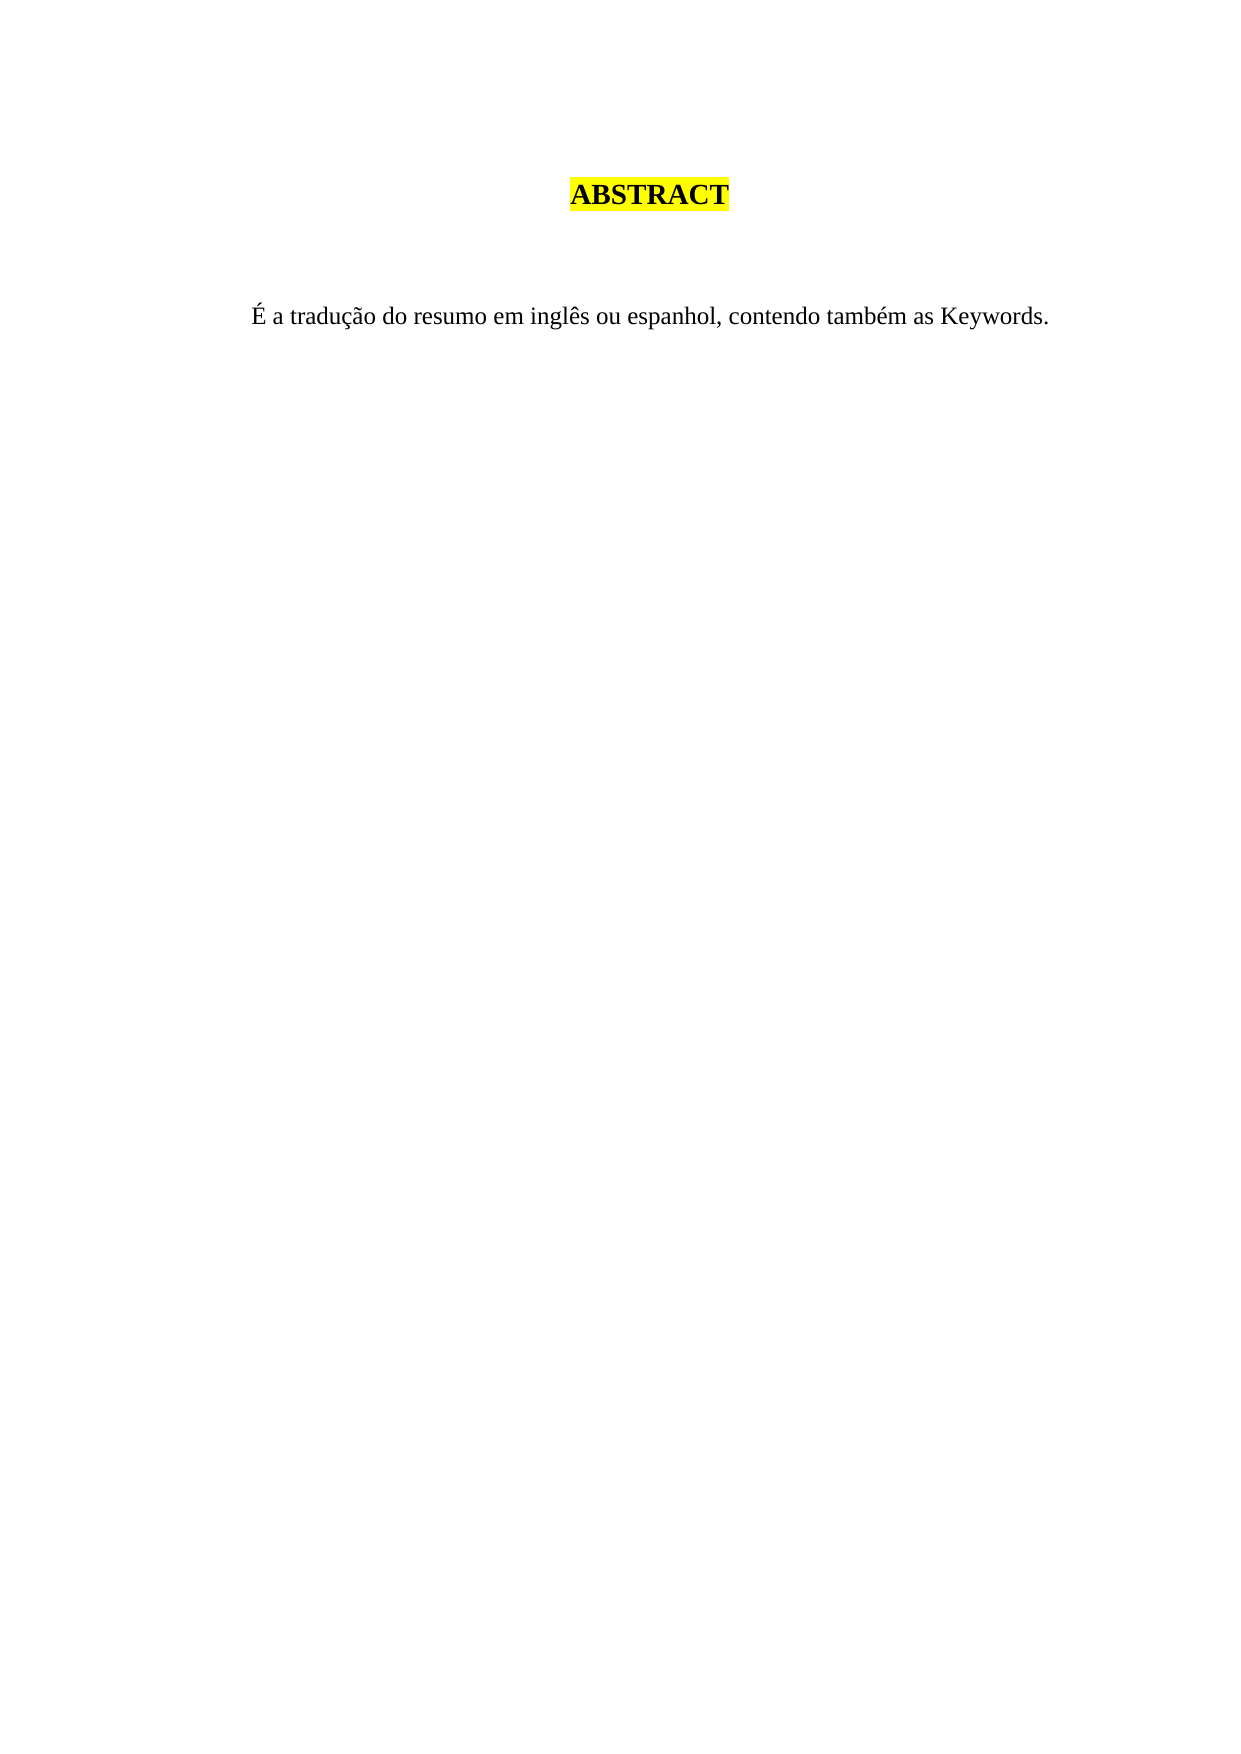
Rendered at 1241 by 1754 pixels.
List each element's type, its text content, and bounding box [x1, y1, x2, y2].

text abstract [177, 177, 1122, 211]
text É a tradução do resumo em inglês ou espanhol, contendo também as Keywords. [177, 301, 1122, 330]
